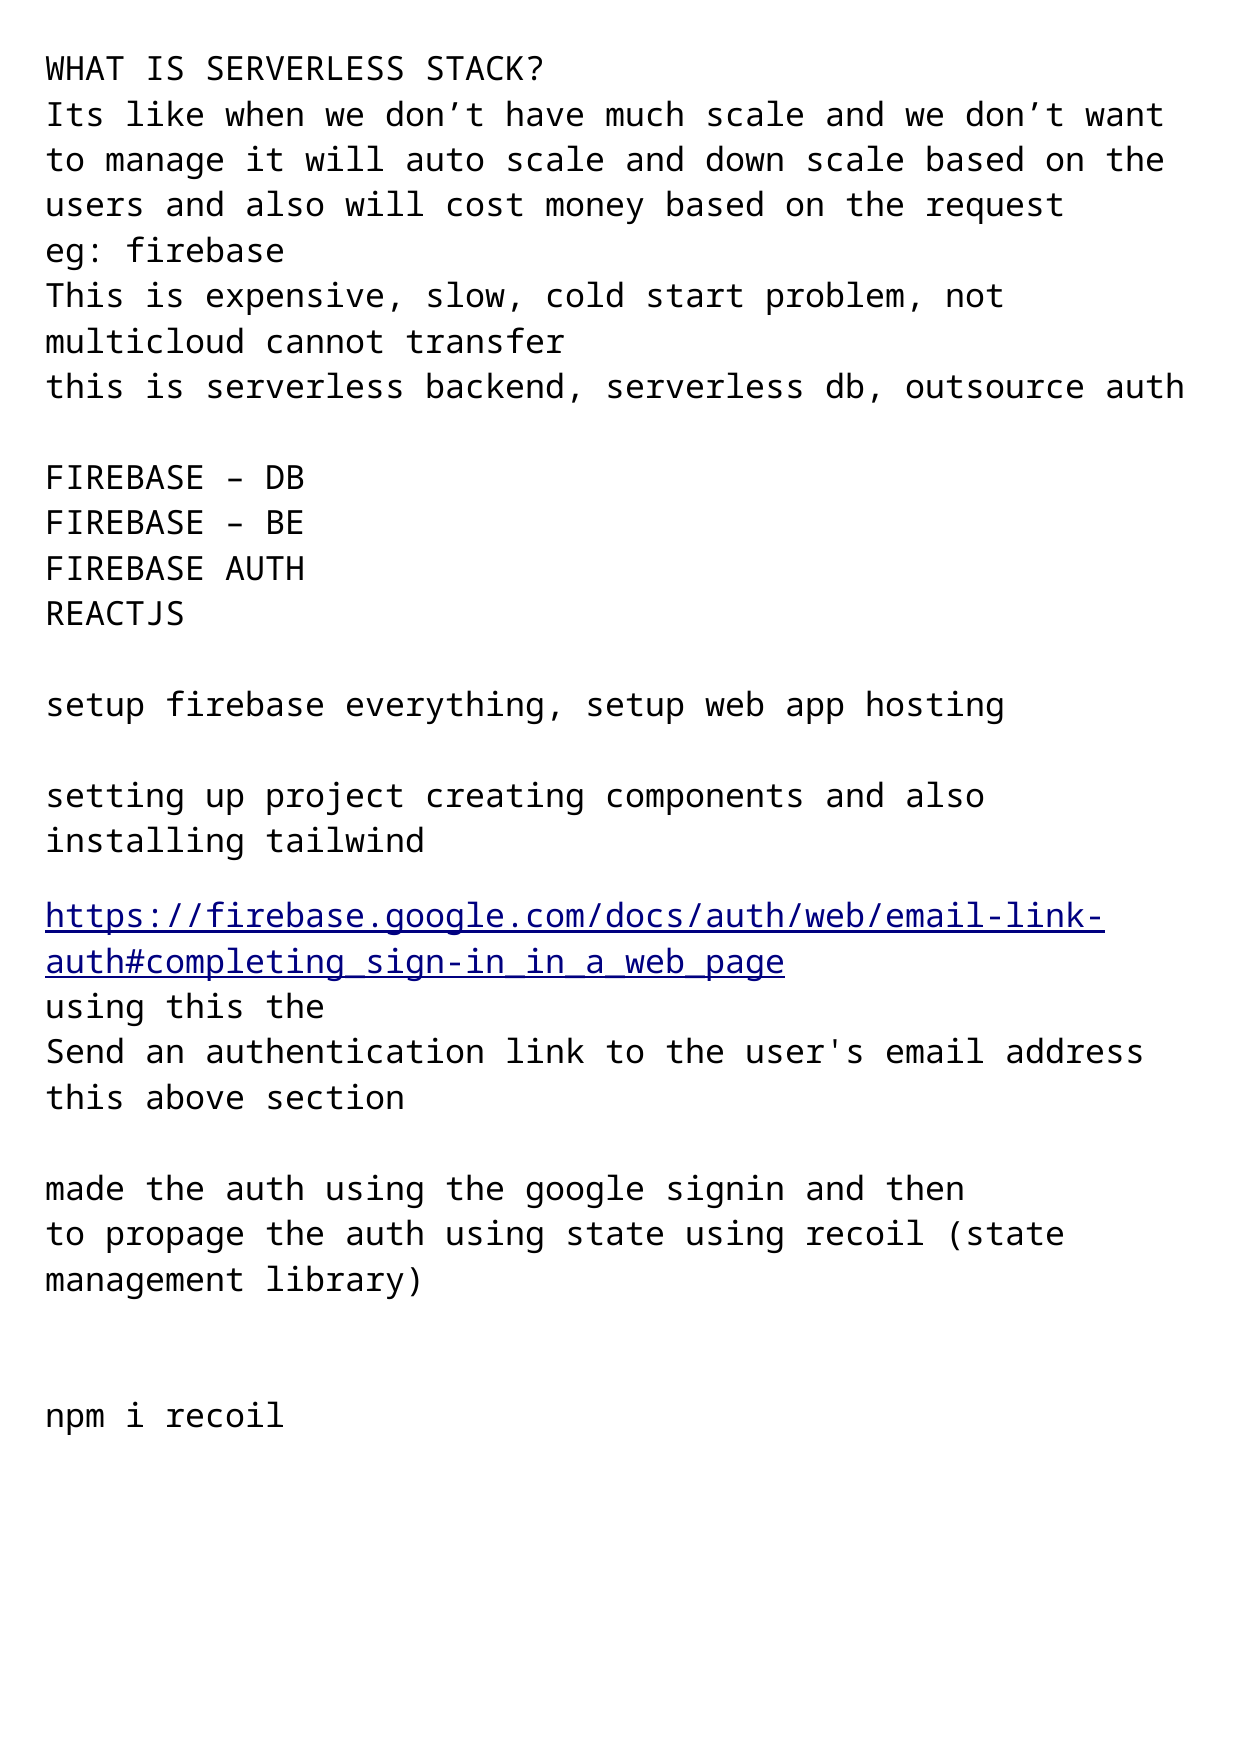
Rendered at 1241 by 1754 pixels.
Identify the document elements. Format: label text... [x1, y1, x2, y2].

text using this the [45, 983, 1195, 1028]
text setup firebase everything, setup web app hosting [45, 681, 1195, 726]
text setting up project creating components and also installing tailwind [45, 772, 1195, 862]
text https://firebase.google.com/docs/auth/web/email-link-auth#completing_sign-in_in_a_web_page [45, 892, 1195, 983]
text WHAT IS SERVERLESS STACK? [45, 45, 1195, 90]
text npm i recoil [45, 1392, 1195, 1437]
text This is expensive, slow, cold start problem, not multicloud cannot transfer [45, 272, 1195, 363]
text Send an authentication link to the user's email address [45, 1028, 1195, 1074]
text eg: firebase [45, 227, 1195, 272]
text REACTJS [45, 590, 1195, 635]
text this is serverless backend, serverless db, outsource auth [45, 363, 1195, 408]
text FIREBASE AUTH [45, 544, 1195, 590]
text made the auth using the google signin and then [45, 1164, 1195, 1210]
text FIREBASE – DB [45, 454, 1195, 499]
text to propage the auth using state using recoil (state management library) [45, 1210, 1195, 1301]
text this above section [45, 1074, 1195, 1119]
text FIREBASE – BE [45, 499, 1195, 544]
text Its like when we don’t have much scale and we don’t want to manage it will auto scale and down scale based on the users and also will cost money based on the request [45, 90, 1195, 227]
